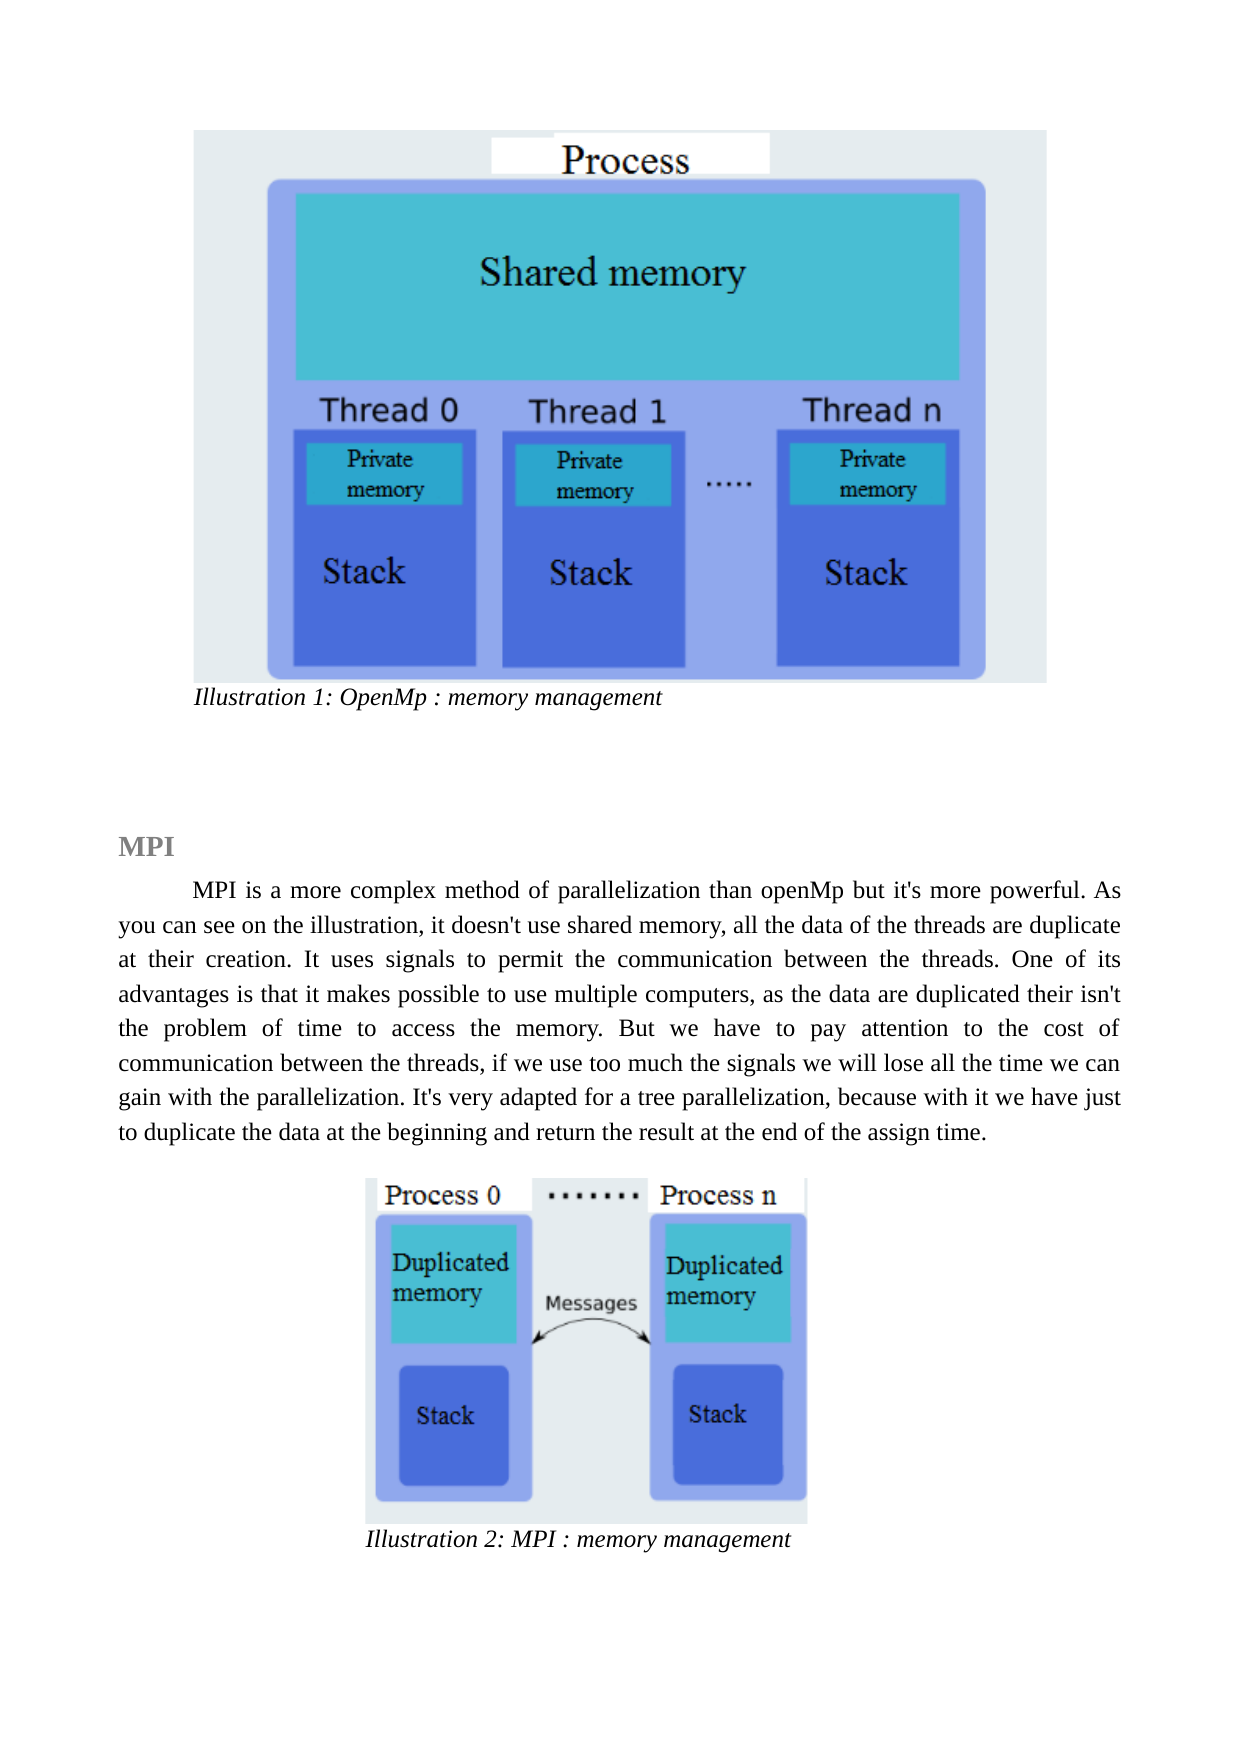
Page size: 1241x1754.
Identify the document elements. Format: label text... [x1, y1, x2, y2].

text MPI is a more complex method of parallelization than openMp but it's more powerful. As you can see on the illustration, it doesn't use shared memory, all the data of the threads are duplicate at their creation. It uses signals to permit the communication between the threads. One of its advantages is that it makes possible to use multiple computers, as the data are duplicated their isn't the problem of time to access the memory. But we have to pay attention to the cost of communication between the threads, if we use too much the signals we will lose all the time we can gain with the parallelization. It's very adapted for a tree parallelization, because with it we have just to duplicate the data at the beginning and return the result at the end of the assign time. [118, 876, 1122, 1146]
text Illustration 2: MPI : memory management [365, 1524, 875, 1552]
text Illustration 1: OpenMp : memory management [193, 683, 1047, 711]
subtitle MPI [118, 829, 1122, 863]
